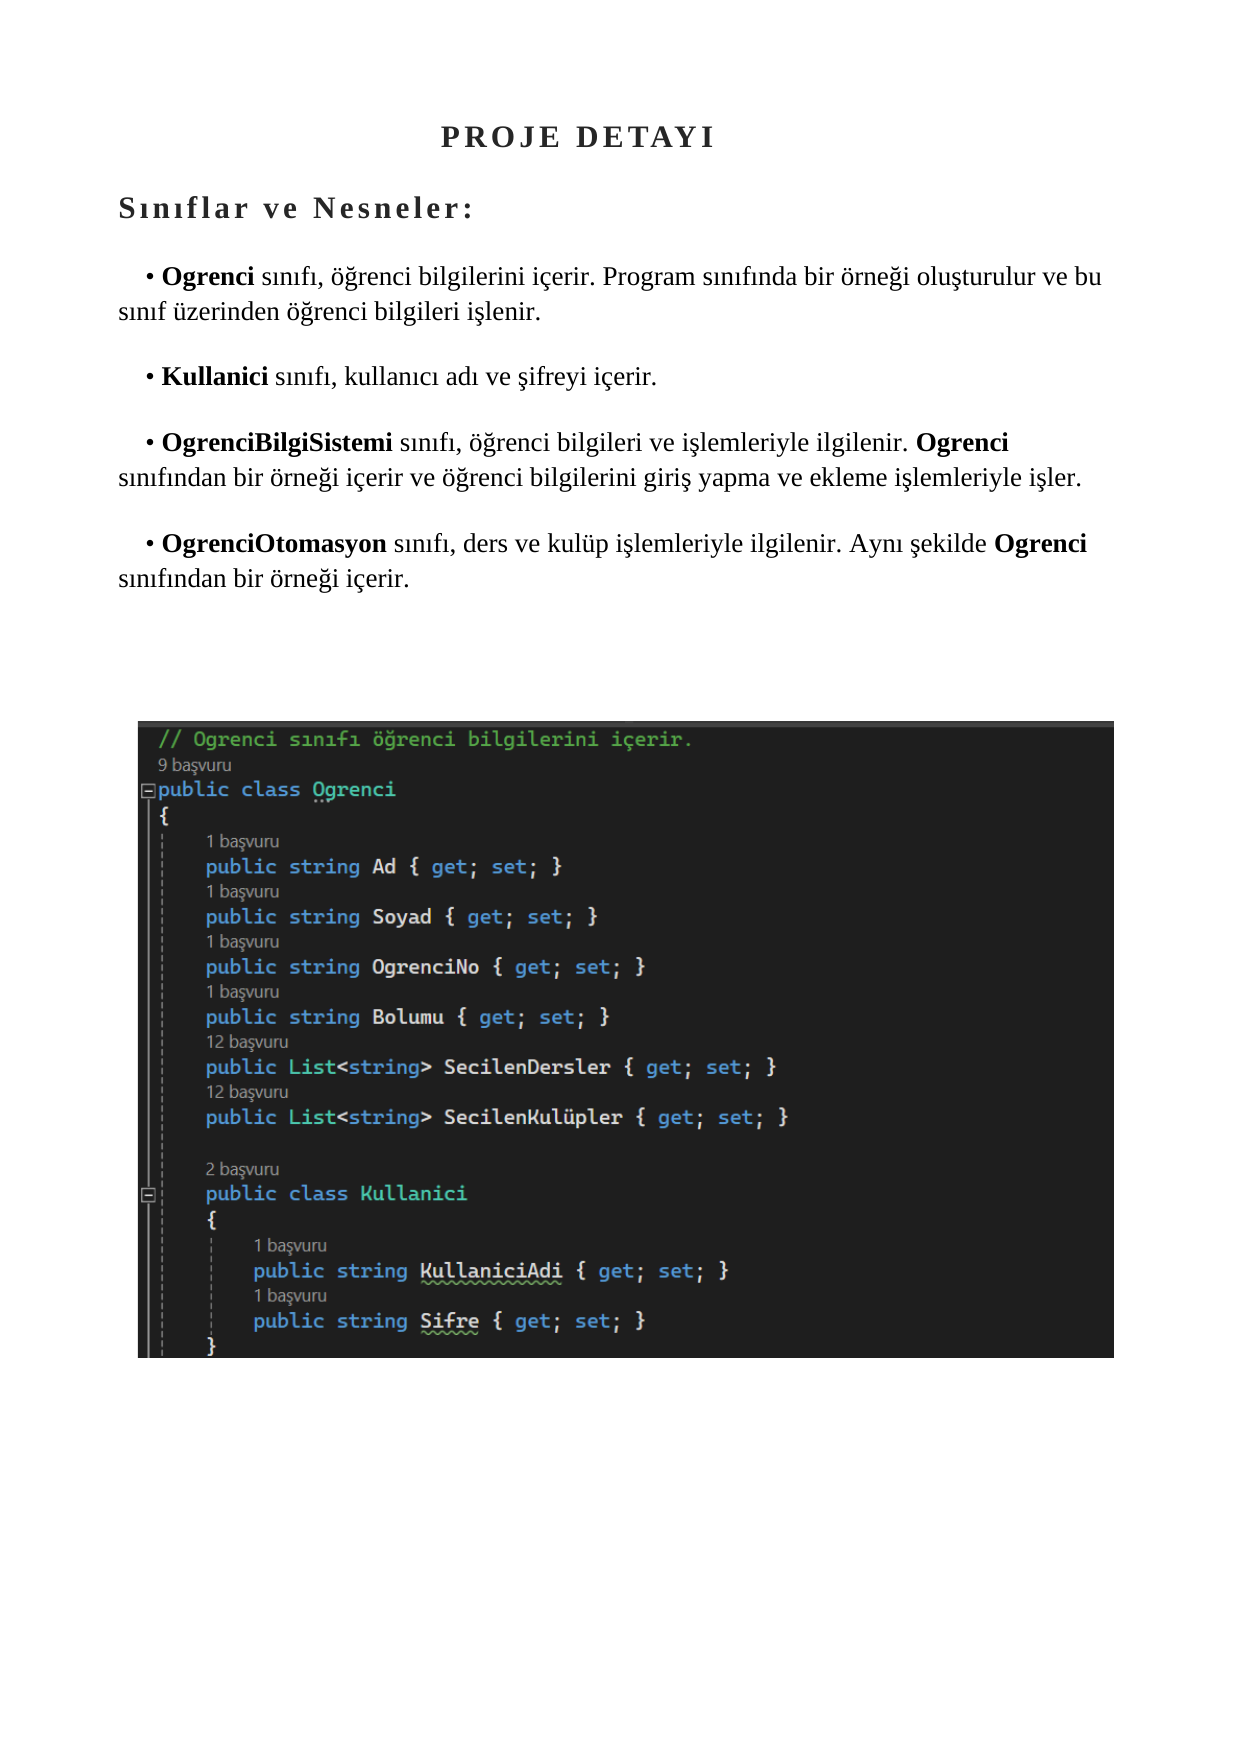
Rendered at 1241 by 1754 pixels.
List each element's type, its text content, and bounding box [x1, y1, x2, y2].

text Sınıflar ve Nesneler: [118, 189, 1122, 225]
text PROJE DETAYI [118, 118, 1122, 154]
text • OgrenciOtomasyon sınıfı, ders ve kulüp işlemleriyle ilgilenir. Aynı şekilde Ogrenci sınıfından bir örneği içerir. [118, 527, 1122, 593]
text • Ogrenci sınıfı, öğrenci bilgilerini içerir. Program sınıfında bir örneği oluşturulur ve bu sınıf üzerinden öğrenci bilgileri işlenir. [118, 259, 1122, 326]
text • OgrenciBilgiSistemi sınıfı, öğrenci bilgileri ve işlemleriyle ilgilenir. Ogrenci sınıfından bir örneği içerir ve öğrenci bilgilerini giriş yapma ve ekleme işlemleriyle işler. [118, 426, 1122, 493]
text • Kullanici sınıfı, kullanıcı adı ve şifreyi içerir. [118, 361, 1122, 392]
picture [137, 721, 1114, 1358]
